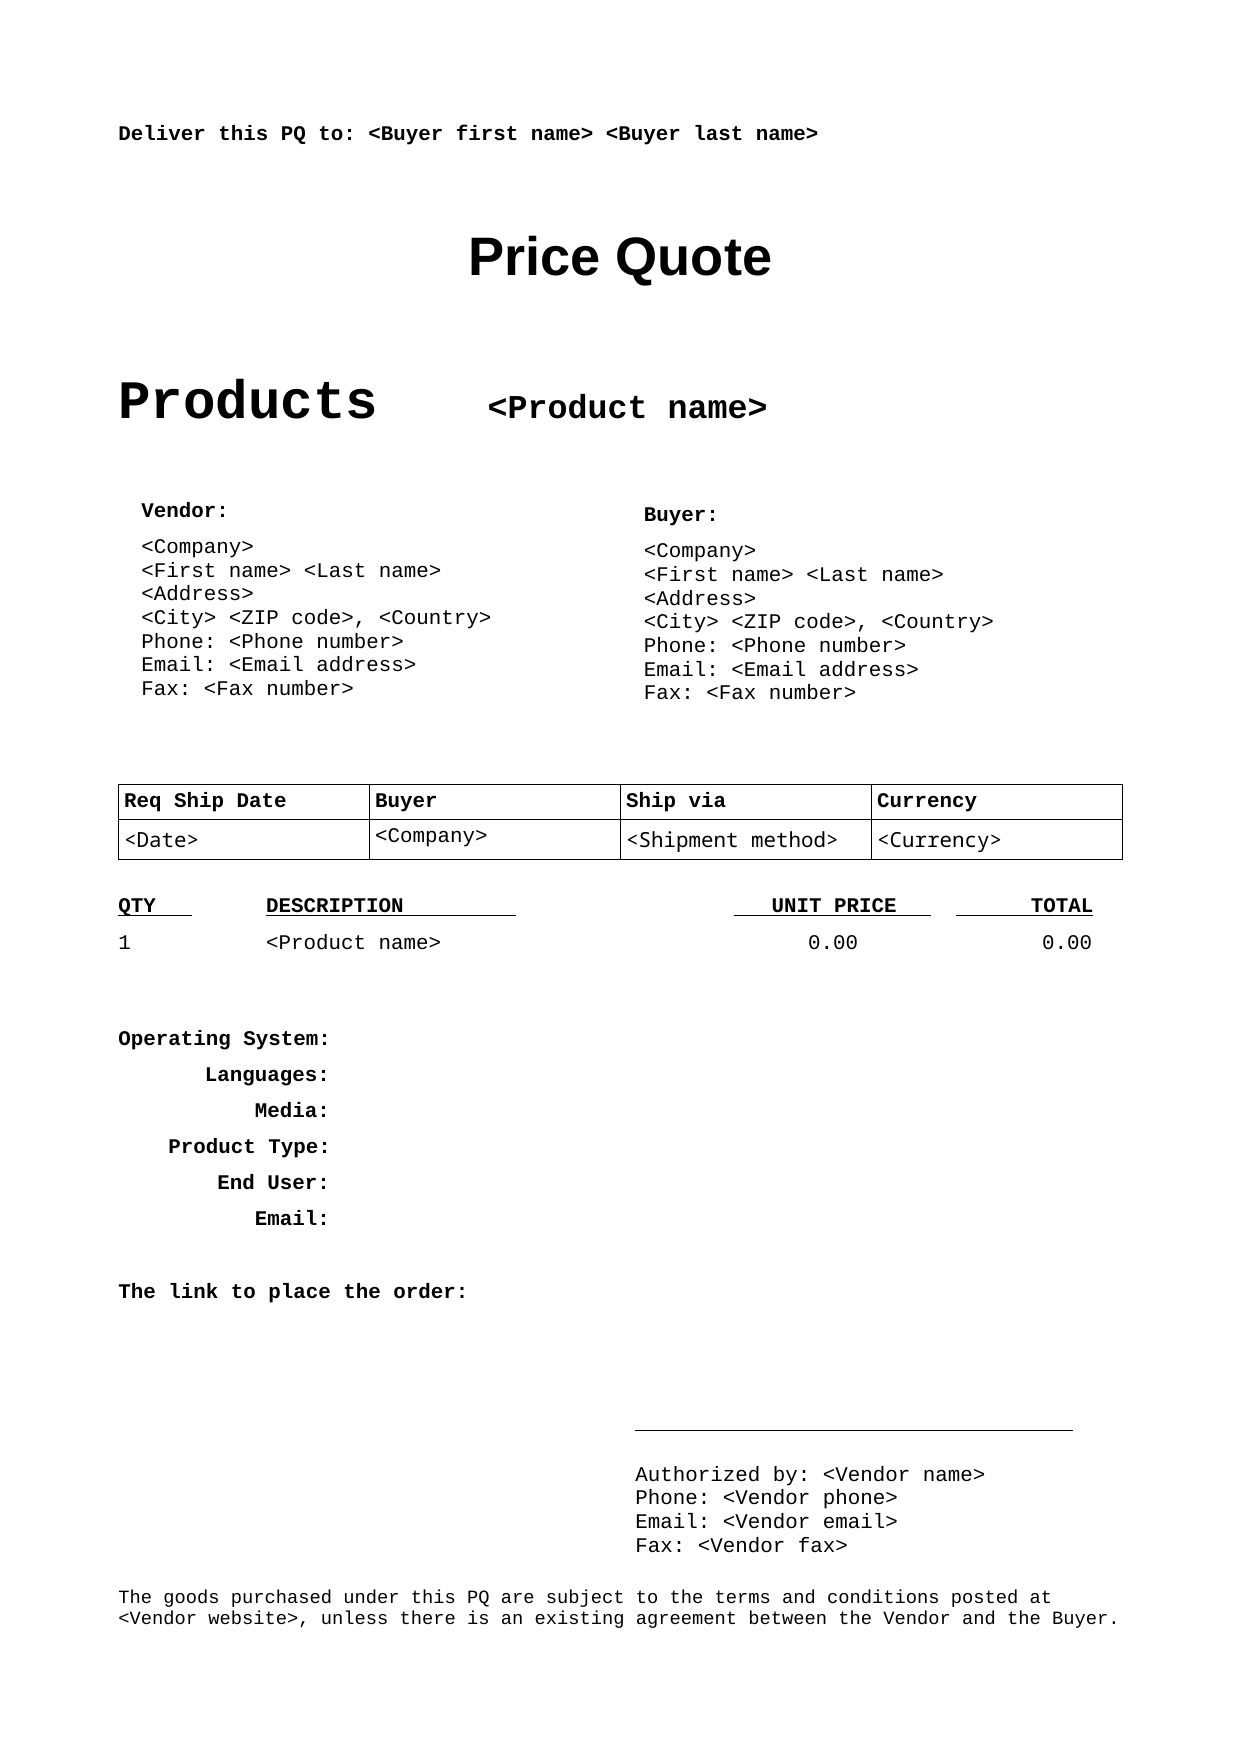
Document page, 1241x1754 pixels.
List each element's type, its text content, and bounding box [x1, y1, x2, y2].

table_header Req Ship Date [119, 785, 369, 819]
text Languages: [118, 1064, 1122, 1087]
text 1 <Product name> 0.00 0.00 [118, 932, 1122, 955]
text Email: <Email address> [141, 654, 599, 678]
text Products <Product name> [118, 373, 1122, 435]
table_cell <Shipment method> [621, 820, 871, 859]
text <Company> [141, 536, 599, 560]
text <Vendor website>, unless there is an existing agreement between the Vendor and the Buyer. [118, 1609, 1122, 1630]
text Email: <Email address> [643, 658, 1091, 682]
text <Company> [643, 540, 1091, 564]
title Price Quote [118, 225, 1122, 287]
text <City> <ZIP code>, <Country> [643, 611, 1091, 635]
text Fax: <Fax number> [141, 678, 599, 702]
table_cell <Company> [370, 820, 620, 859]
text Authorized by: <Vendor name> Phone: <Vendor phone> Email: <Vendor email> Fax: <Vendor fax> [118, 1464, 1122, 1558]
text <Address> [141, 583, 599, 607]
text The link to place the order: [118, 1281, 1122, 1304]
text Operating System: [118, 1028, 1122, 1051]
text <Address> [643, 588, 1091, 611]
text Email: [118, 1208, 1122, 1232]
text Vendor: [141, 500, 599, 524]
text <First name> <Last name> [643, 564, 1091, 588]
text QTY DESCRIPTION UNIT PRICE TOTAL [118, 896, 1122, 919]
text The goods purchased under this PQ are subject to the terms and conditions posted at [118, 1588, 1122, 1609]
table_cell <Currency> [872, 820, 1122, 859]
text End User: [118, 1172, 1122, 1196]
text Phone: <Phone number> [141, 631, 599, 654]
text Fax: <Fax number> [643, 682, 1091, 706]
table_cell <Date> [119, 820, 369, 859]
text Media: [118, 1100, 1122, 1123]
text Buyer: [643, 504, 1091, 528]
text Deliver this PQ to: <Buyer first name> <Buyer last name> [118, 118, 1122, 170]
text <City> <ZIP code>, <Country> [141, 607, 599, 631]
table_header Currency [872, 785, 1122, 819]
table_header Ship via [621, 785, 871, 819]
text Product Type: [118, 1136, 1122, 1160]
text Phone: <Phone number> [643, 635, 1091, 658]
table_header Buyer [370, 785, 620, 819]
text <First name> <Last name> [141, 560, 599, 583]
